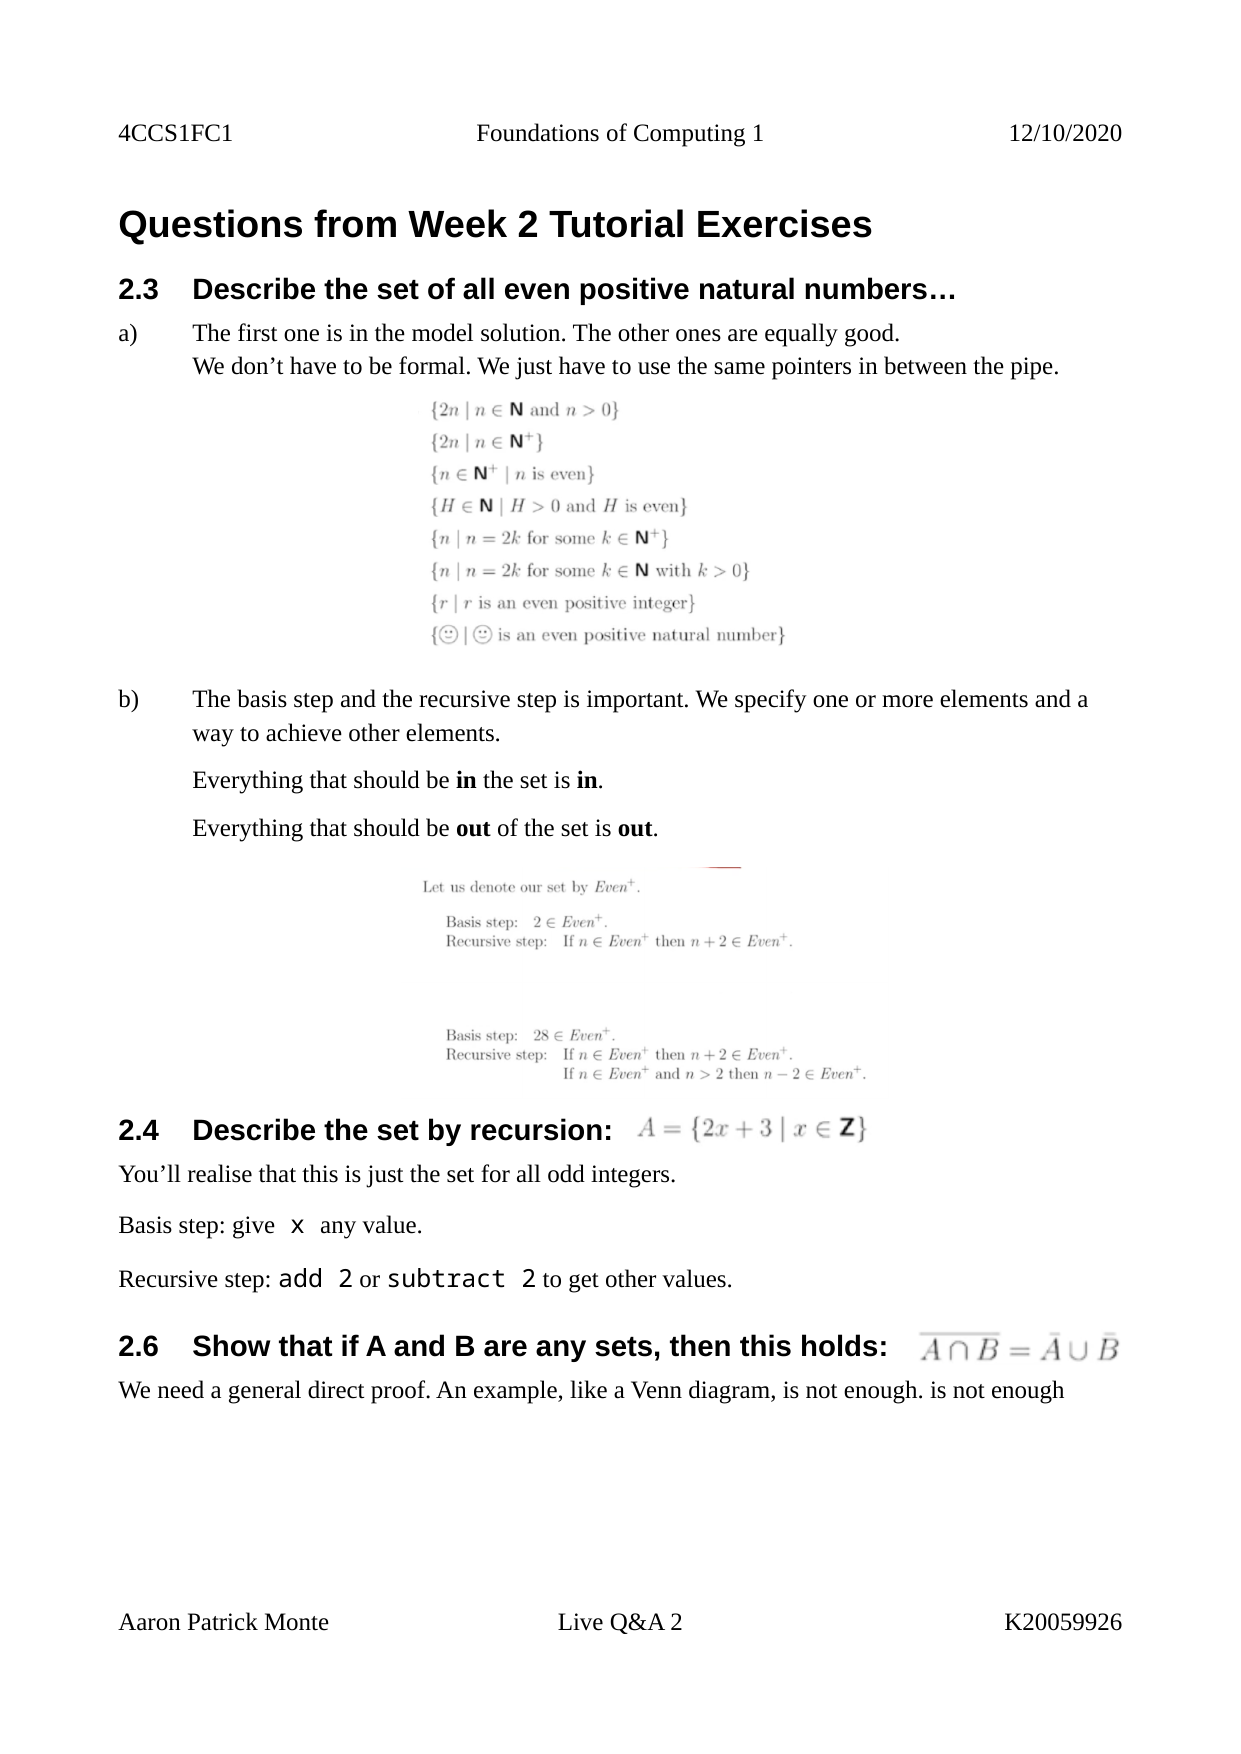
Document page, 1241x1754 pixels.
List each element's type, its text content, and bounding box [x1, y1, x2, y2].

text b) The basis step and the recursive step is important. We specify one or more elements and a way to achieve other elements. [118, 684, 1122, 746]
picture [418, 387, 803, 666]
text Recursive step: add 2 or subtract 2 to get other values. [118, 1261, 1122, 1295]
subtitle 2.6 Show that if A and B are any sets, then this holds: [118, 1329, 913, 1363]
text Basis step: give x any value. [118, 1207, 1122, 1241]
subtitle [875, 1113, 1122, 1147]
text a) The first one is in the model solution. The other ones are equally good. We don’t have to be formal. We just have to use the same pointers in between the pipe. [118, 318, 1122, 380]
text Everything that should be out of the set is out. [118, 813, 1122, 842]
subtitle Questions from Week 2 Tutorial Exercises [118, 201, 1122, 245]
picture [913, 1318, 1123, 1375]
text Everything that should be in the set is in. [118, 765, 1122, 794]
subtitle 2.4 Describe the set by recursion: [118, 1113, 627, 1147]
subtitle 2.3 Describe the set of all even positive natural numbers… [118, 272, 1122, 306]
picture [627, 1104, 875, 1151]
picture [400, 867, 889, 1099]
text We need a general direct proof. An example, like a Venn diagram, is not enough. is not enough [118, 1375, 1122, 1404]
text You’ll realise that this is just the set for all odd integers. [118, 1159, 1122, 1188]
